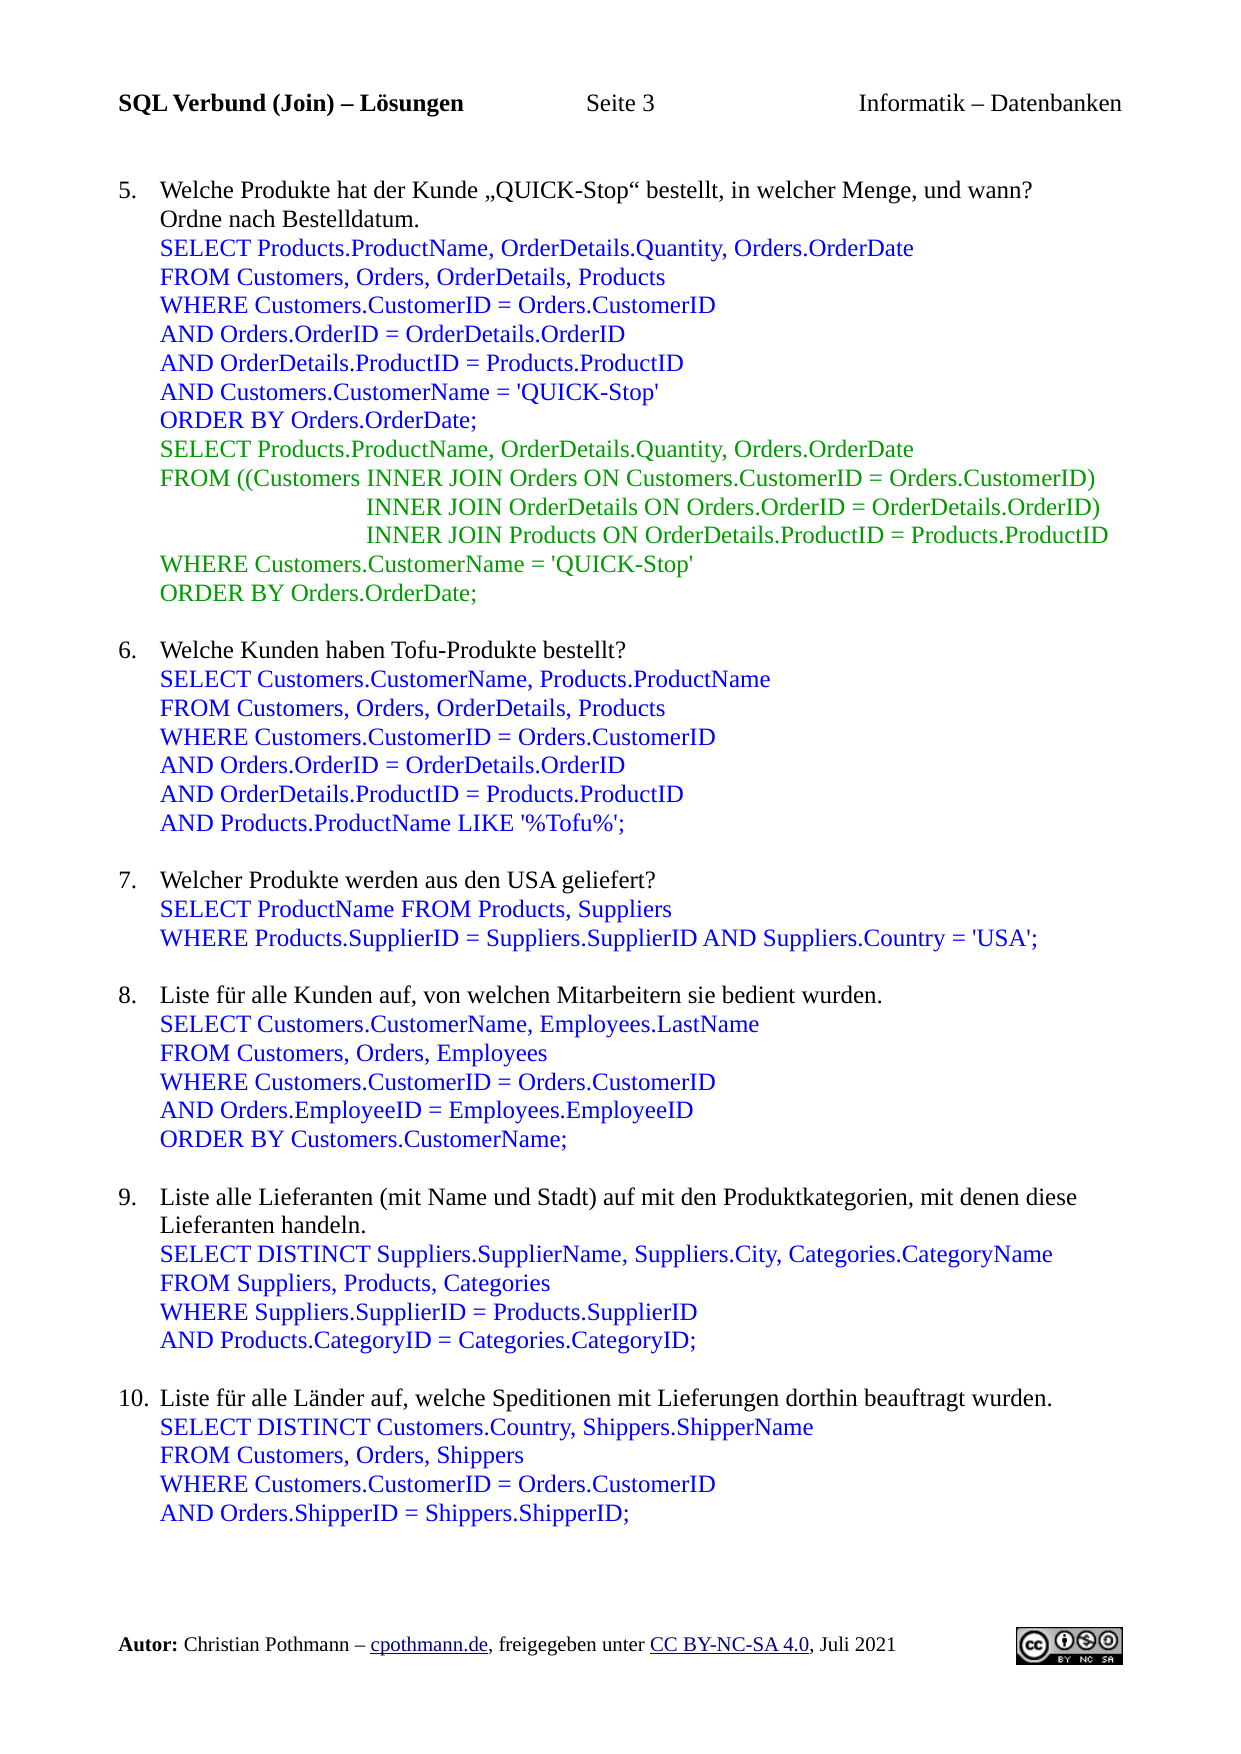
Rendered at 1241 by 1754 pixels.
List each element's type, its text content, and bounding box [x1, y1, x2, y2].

list Liste alle Lieferanten (mit Name und Stadt) auf mit den Produktkategorien, mit denen diese Lieferanten handeln. SELECT DISTINCT Suppliers.SupplierName, Suppliers.City, Categories.CategoryName FROM Suppliers, Products, Categories WHERE Suppliers.SupplierID = Products.SupplierID AND Products.CategoryID = Categories.CategoryID; [118, 1182, 1122, 1354]
list Liste für alle Kunden auf, von welchen Mitarbeitern sie bedient wurden. SELECT Customers.CustomerName, Employees.LastName FROM Customers, Orders, Employees WHERE Customers.CustomerID = Orders.CustomerID AND Orders.EmployeeID = Employees.EmployeeID ORDER BY Customers.CustomerName; [118, 981, 1122, 1153]
text Autor: Christian Pothmann – cpothmann.de, freigegeben unter CC BY-NC-SA 4.0, Juli 2021 [118, 1632, 1016, 1656]
list Welche Produkte hat der Kunde „QUICK-Stop“ bestellt, in welcher Menge, und wann? Ordne nach Bestelldatum. SELECT Products.ProductName, OrderDetails.Quantity, Orders.OrderDate FROM Customers, Orders, OrderDetails, Products WHERE Customers.CustomerID = Orders.CustomerID AND Orders.OrderID = OrderDetails.OrderID AND OrderDetails.ProductID = Products.ProductID AND Customers.CustomerName = 'QUICK-Stop' ORDER BY Orders.OrderDate; SELECT Products.ProductName, OrderDetails.Quantity, Orders.OrderDate FROM ((Customers INNER JOIN Orders ON Customers.CustomerID = Orders.CustomerID) INNER JOIN OrderDetails ON Orders.OrderID = OrderDetails.OrderID) INNER JOIN Products ON OrderDetails.ProductID = Products.ProductID WHERE Customers.CustomerName = 'QUICK-Stop' ORDER BY Orders.OrderDate; [118, 176, 1122, 607]
list Liste für alle Länder auf, welche Speditionen mit Lieferungen dorthin beauftragt wurden. SELECT DISTINCT Customers.Country, Shippers.ShipperName FROM Customers, Orders, Shippers WHERE Customers.CustomerID = Orders.CustomerID AND Orders.ShipperID = Shippers.ShipperID; [118, 1383, 1122, 1527]
list Welcher Produkte werden aus den USA geliefert? SELECT ProductName FROM Products, Suppliers WHERE Products.SupplierID = Suppliers.SupplierID AND Suppliers.Country = 'USA'; [118, 866, 1122, 952]
picture [1016, 1627, 1123, 1665]
list Welche Kunden haben Tofu-Produkte bestellt? SELECT Customers.CustomerName, Products.ProductName FROM Customers, Orders, OrderDetails, Products WHERE Customers.CustomerID = Orders.CustomerID AND Orders.OrderID = OrderDetails.OrderID AND OrderDetails.ProductID = Products.ProductID AND Products.ProductName LIKE '%Tofu%'; [118, 636, 1122, 837]
